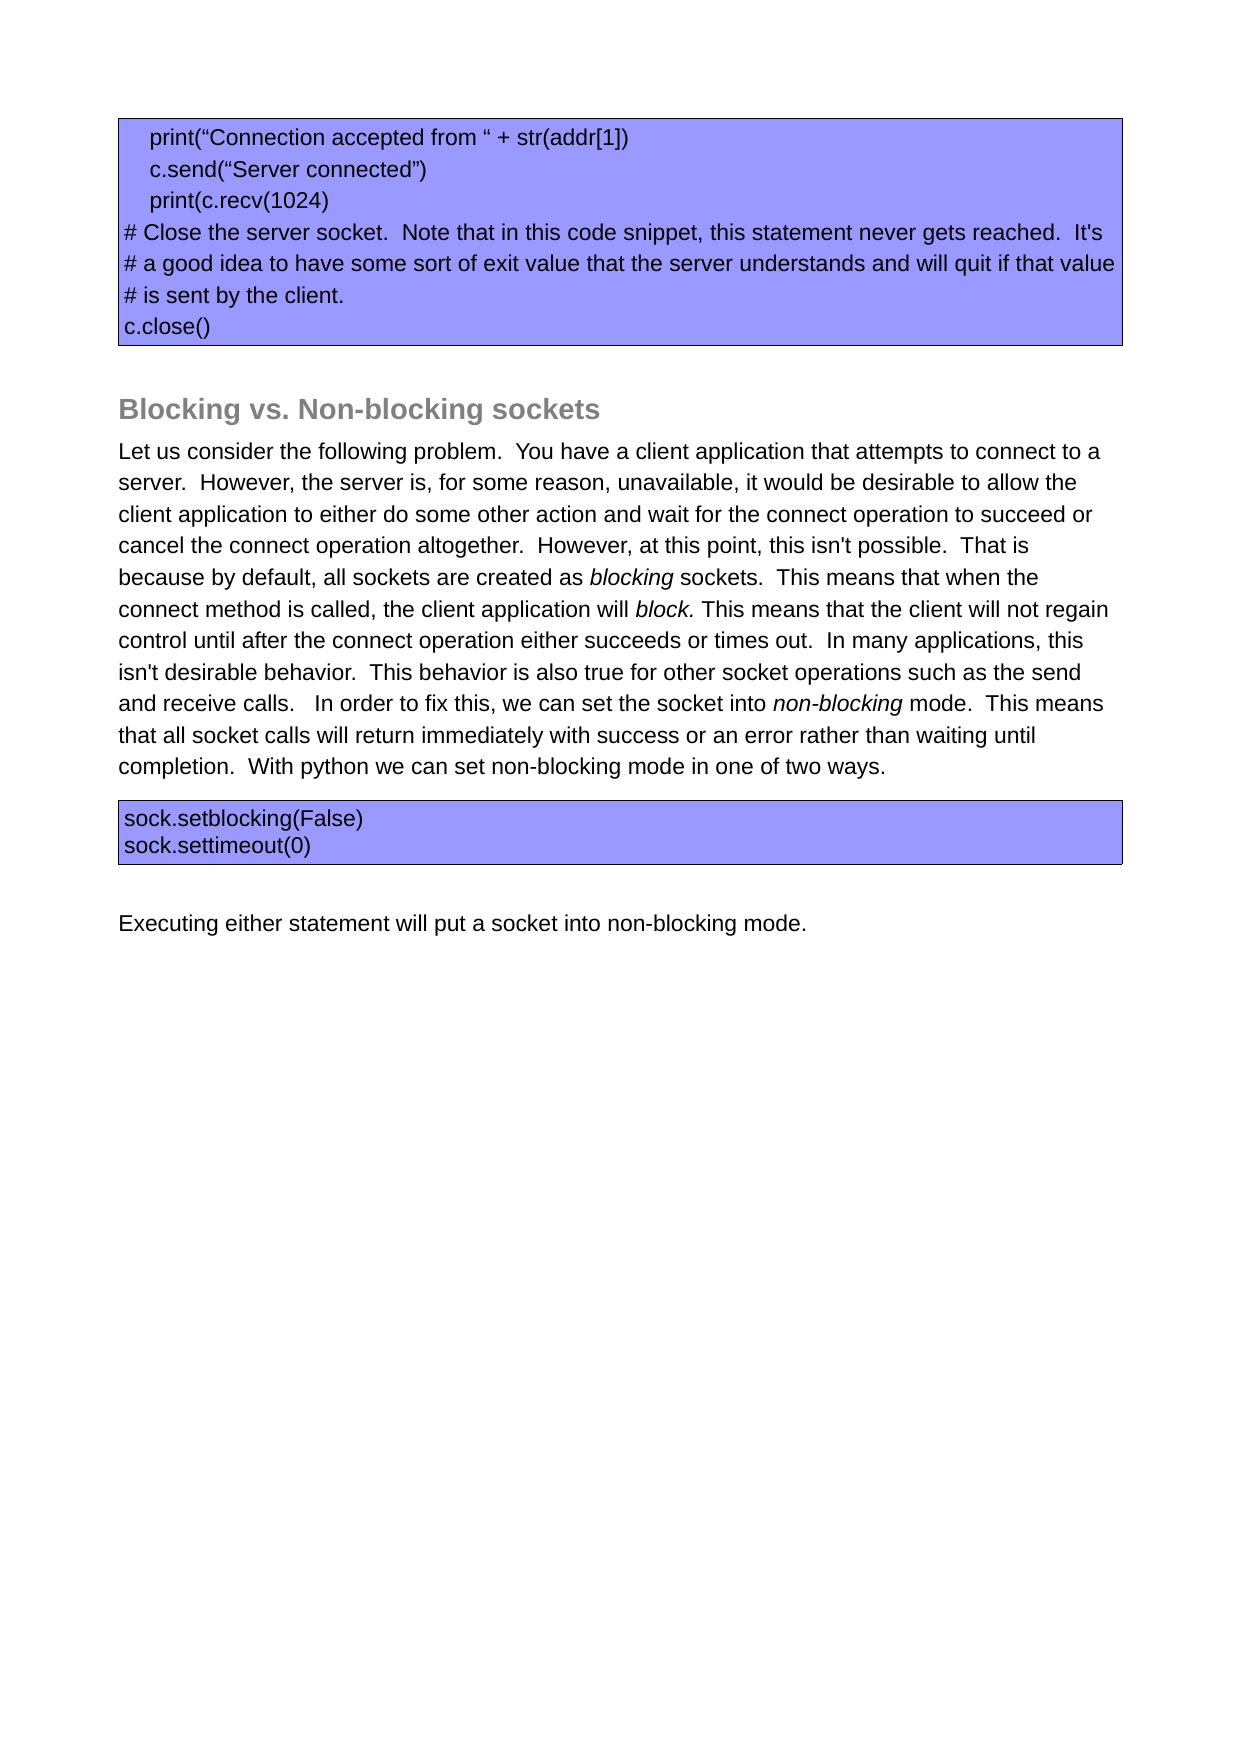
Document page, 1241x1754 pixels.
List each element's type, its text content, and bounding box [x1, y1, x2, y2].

table_header print(“Connection accepted from “ + str(addr[1]) c.send(“Server connected”) print(c.recv(1024) # Close the server socket. Note that in this code snippet, this statement never gets reached. It's # a good idea to have some sort of exit value that the server understands and will quit if that value # is sent by the client. c.close() [119, 119, 1122, 345]
subtitle Blocking vs. Non-blocking sockets [118, 392, 1122, 425]
text Executing either statement will put a socket into non-blocking mode. [118, 910, 1122, 936]
text Let us consider the following problem. You have a client application that attempts to connect to a server. However, the server is, for some reason, unavailable, it would be desirable to allow the client application to either do some other action and wait for the connect operation to succeed or cancel the connect operation altogether. However, at this point, this isn't possible. That is because by default, all sockets are created as blocking sockets. This means that when the connect method is called, the client application will block. This means that the client will not regain control until after the connect operation either succeeds or times out. In many applications, this isn't desirable behavior. This behavior is also true for other socket operations such as the send and receive calls. In order to fix this, we can set the socket into non-blocking mode. This means that all socket calls will return immediately with success or an error rather than waiting until completion. With python we can set non-blocking mode in one of two ways. [118, 438, 1122, 780]
table_header sock.setblocking(False) sock.settimeout(0) [119, 801, 1122, 864]
